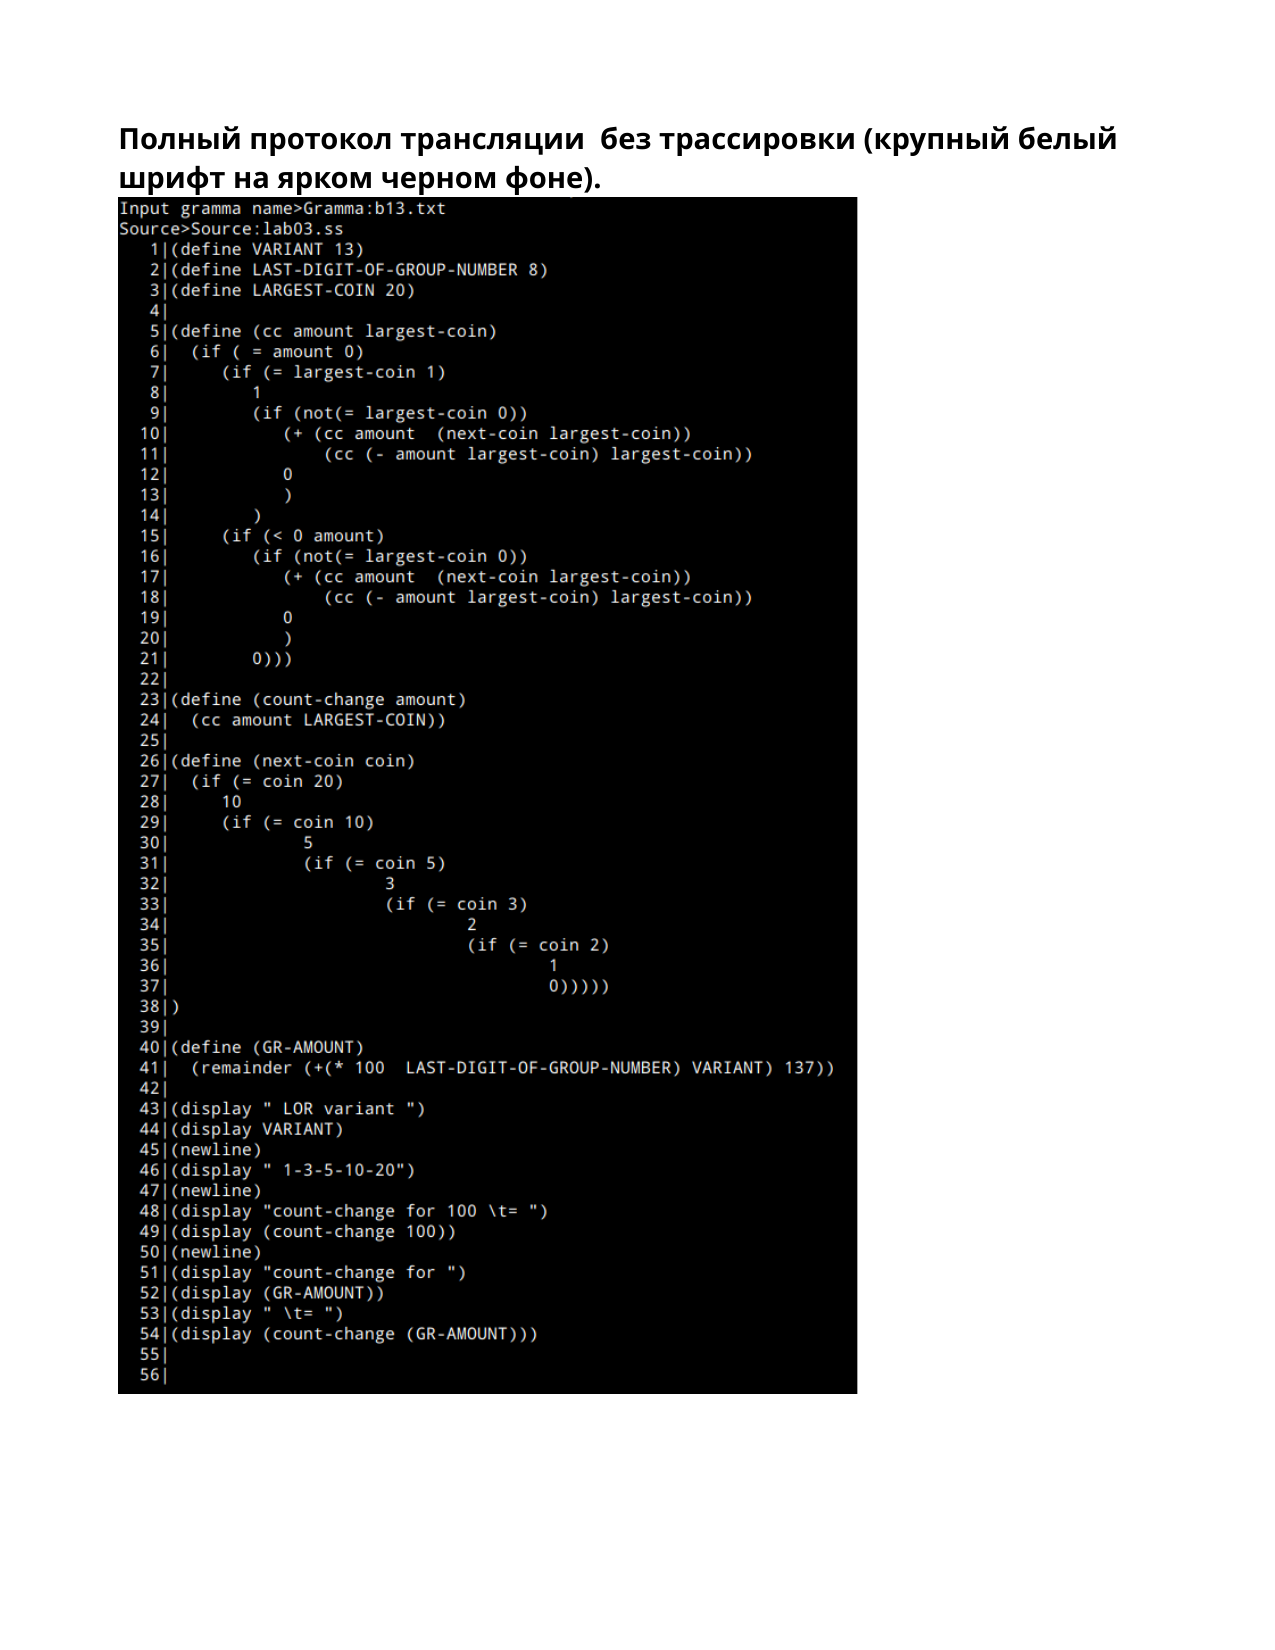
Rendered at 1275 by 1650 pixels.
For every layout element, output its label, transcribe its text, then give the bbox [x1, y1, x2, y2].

picture [118, 197, 858, 1394]
text Полный протокол трансляции без трассировки (крупный белый шрифт на ярком черном фоне). [118, 118, 1157, 1393]
